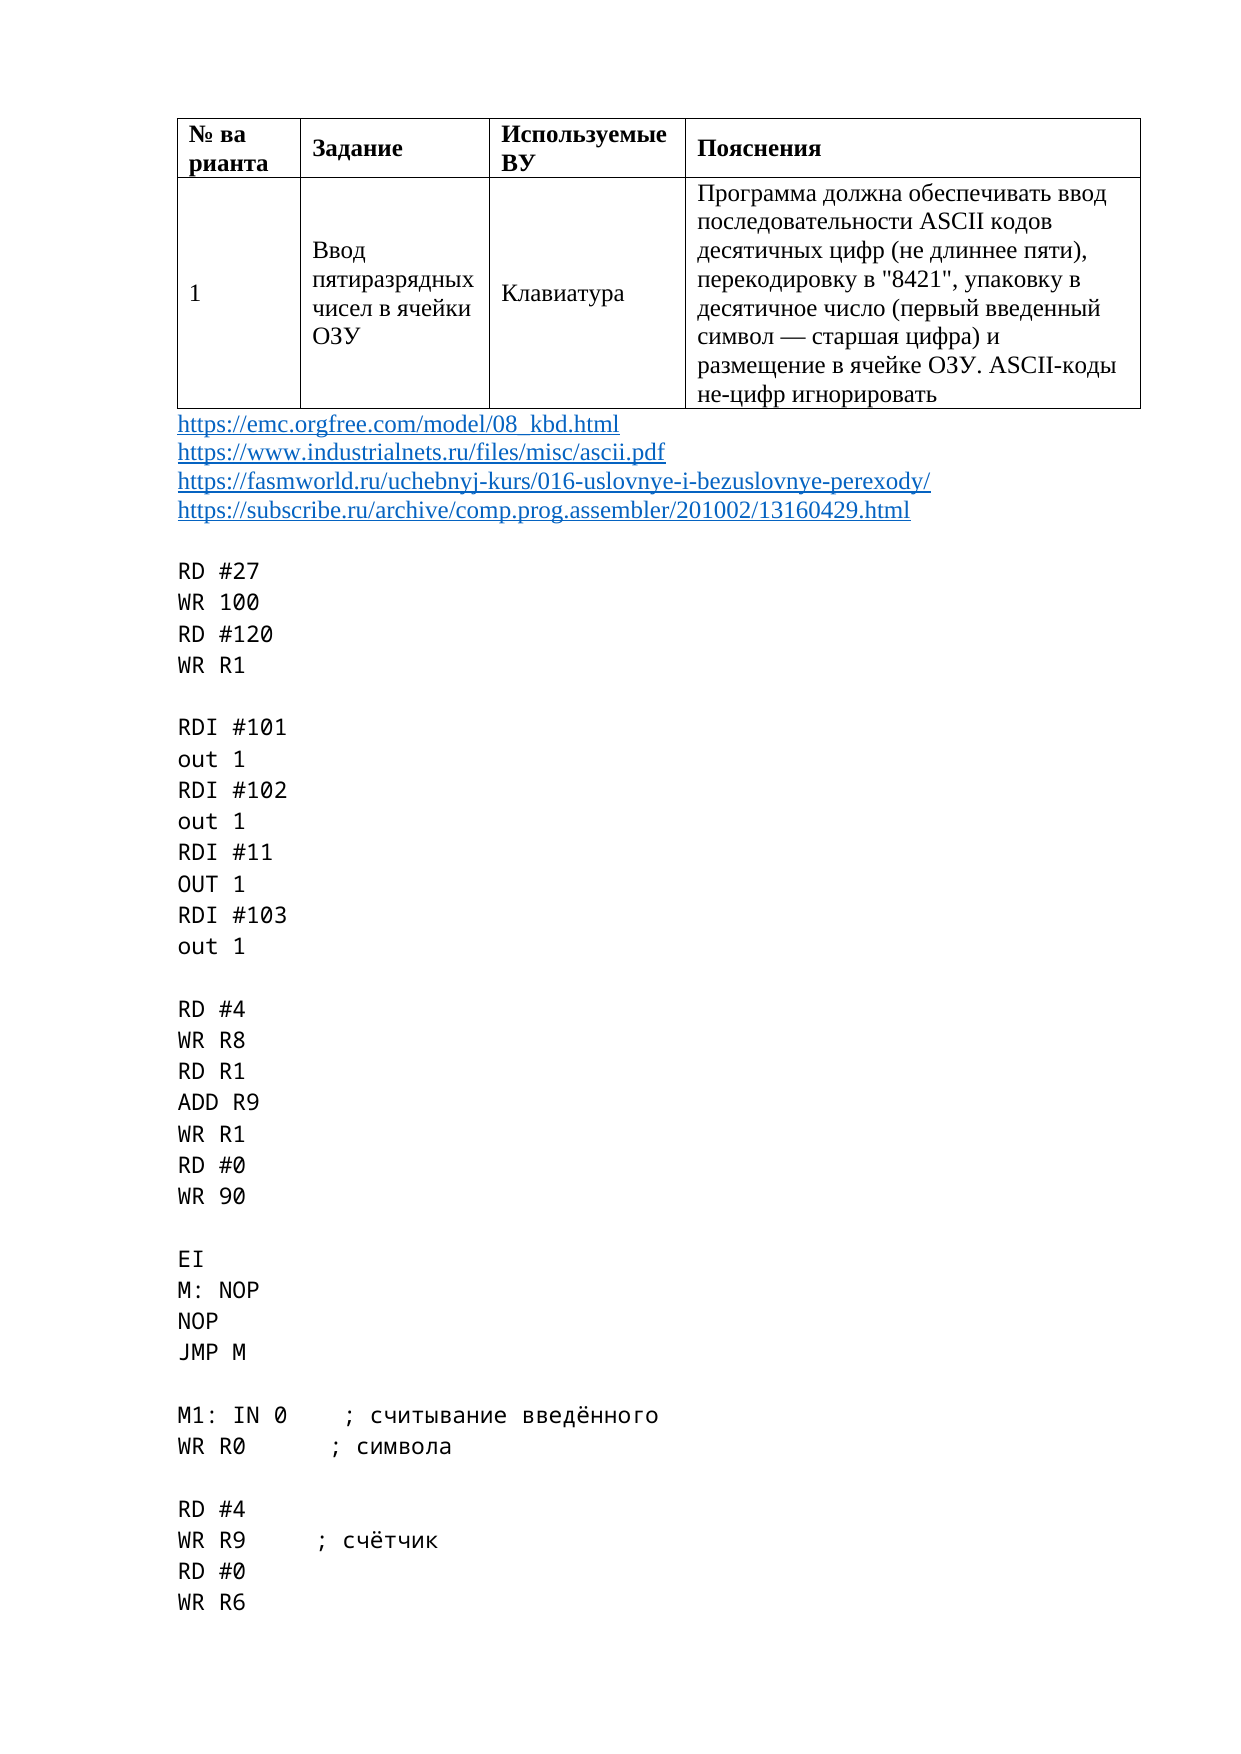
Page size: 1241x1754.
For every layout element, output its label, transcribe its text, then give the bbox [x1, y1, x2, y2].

text RDI #11 [177, 836, 1152, 867]
text WR 100 [177, 586, 1152, 617]
text WR R9 ; счётчик [177, 1524, 1152, 1555]
text WR 90 [177, 1180, 1152, 1211]
text out 1 [177, 930, 1152, 961]
text out 1 [177, 805, 1152, 836]
text M: NOP [177, 1274, 1152, 1305]
text RD R1 [177, 1055, 1152, 1086]
text EI [177, 1242, 1152, 1274]
text RD #0 [177, 1149, 1152, 1180]
text M1: IN 0 ; считывание введённого [177, 1399, 1152, 1430]
text WR R0 ; символа [177, 1430, 1152, 1461]
text https://subscribe.ru/archive/comp.prog.assembler/201002/13160429.html [177, 495, 1152, 524]
text RD #4 [177, 1492, 1152, 1524]
text RDI #103 [177, 899, 1152, 930]
text ADD R9 [177, 1086, 1152, 1117]
text JMP M [177, 1336, 1152, 1367]
text OUT 1 [177, 867, 1152, 899]
text RDI #102 [177, 774, 1152, 805]
text RDI #101 [177, 711, 1152, 742]
table_header № ва рианта [178, 119, 300, 177]
table_cell Клавиатура [490, 178, 685, 408]
text RD #0 [177, 1555, 1152, 1586]
table_header Пояснения [686, 119, 1140, 177]
text https://fasmworld.ru/uchebnyj-kurs/016-uslovnye-i-bezuslovnye-perexody/ [177, 466, 1152, 495]
text https://www.industrialnets.ru/files/misc/ascii.pdf [177, 437, 1152, 466]
text out 1 [177, 742, 1152, 774]
table_header Используемые ВУ [490, 119, 685, 177]
text RD #4 [177, 992, 1152, 1024]
text WR R1 [177, 1117, 1152, 1149]
text WR R6 [177, 1586, 1152, 1617]
text RD #120 [177, 617, 1152, 649]
table_header Задание [301, 119, 489, 177]
text https://emc.orgfree.com/model/08_kbd.html [177, 409, 1152, 437]
table_cell Программа должна обеспечивать ввод последовательности ASCII кодов десятичных цифр (не длиннее пяти), перекодировку в "8421", упаковку в десятичное число (первый введенный символ — старшая цифра) и размещение в ячейке ОЗУ. ASCII-коды не-цифр игнорировать [686, 178, 1140, 408]
text WR R1 [177, 649, 1152, 680]
text NOP [177, 1305, 1152, 1336]
table_cell Ввод пятиразрядных чисел в ячейки ОЗУ [301, 178, 489, 408]
text WR R8 [177, 1024, 1152, 1055]
text RD #27 [177, 555, 1152, 586]
table_cell 1 [178, 178, 300, 408]
